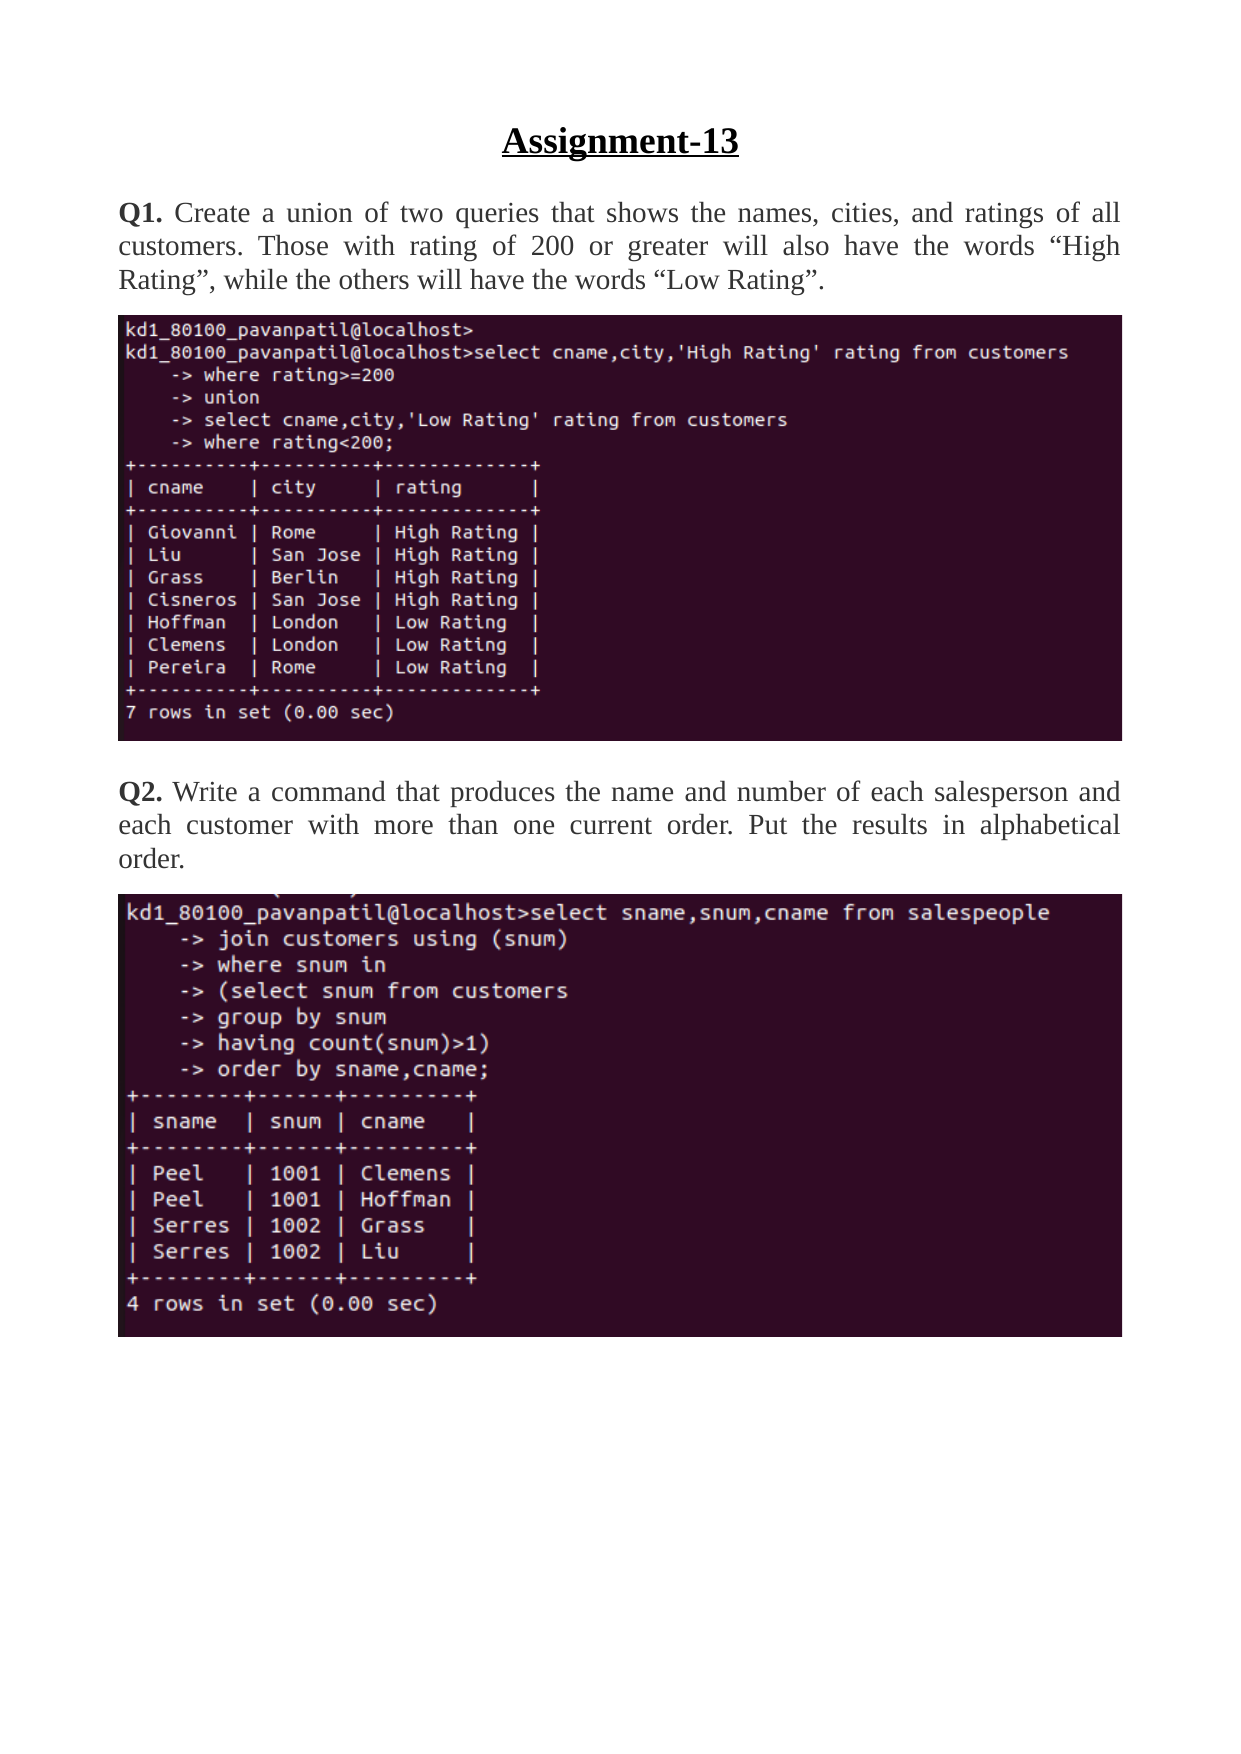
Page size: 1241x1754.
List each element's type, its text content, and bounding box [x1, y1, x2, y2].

picture [118, 315, 1123, 741]
picture [118, 894, 1123, 1337]
text Q2. Write a command that produces the name and number of each salesperson and each customer with more than one current order. Put the results in alphabetical order. [118, 774, 1122, 874]
text Assignment-13 [118, 118, 1122, 161]
text Q1. Create a union of two queries that shows the names, cities, and ratings of all customers. Those with rating of 200 or greater will also have the words “High Rating”, while the others will have the words “Low Rating”. [118, 195, 1122, 295]
